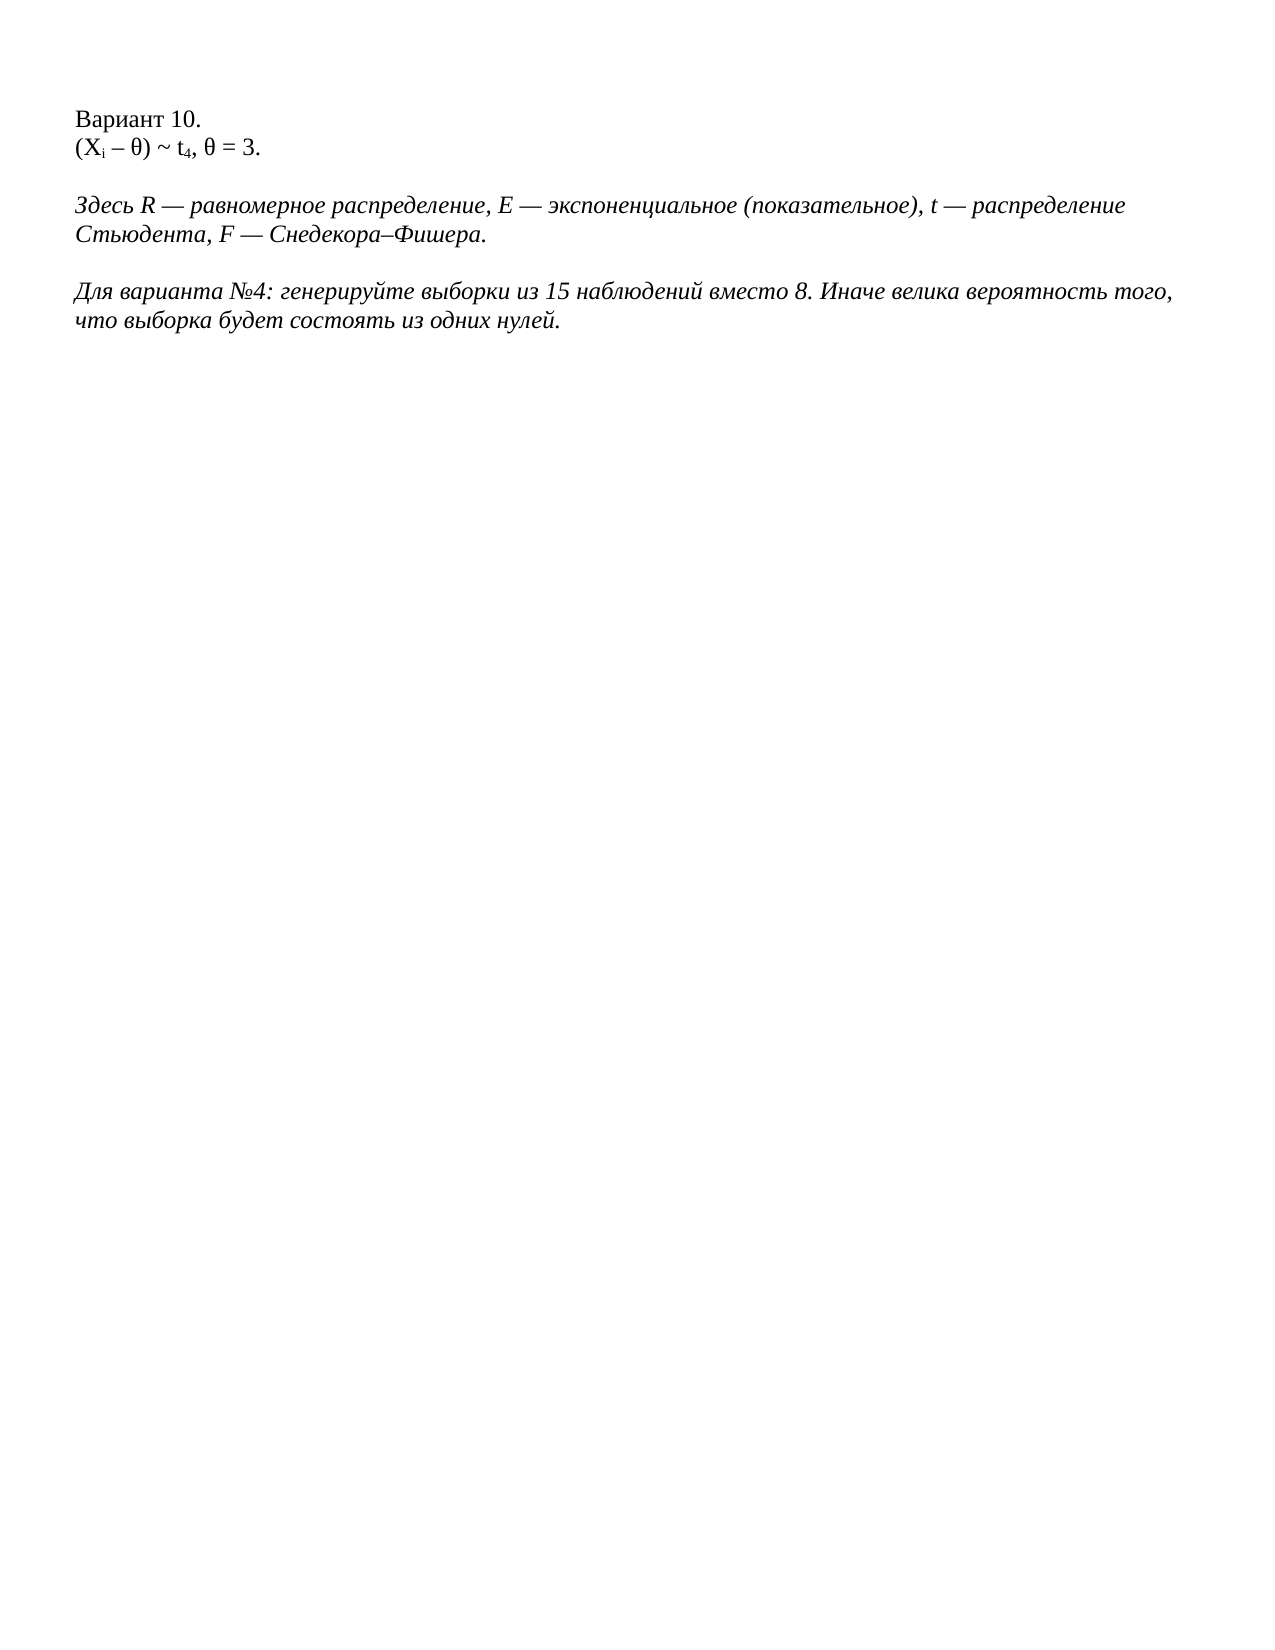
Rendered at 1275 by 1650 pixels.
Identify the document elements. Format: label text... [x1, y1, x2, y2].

text Вариант 10. [75, 104, 1200, 132]
text Здесь R — равномерное распределение, E — экспоненциальное (показательное), t — распределение Стьюдента, F — Снедекора–Фишера. [75, 190, 1200, 247]
text (Xi – θ) ~ t4, θ = 3. [75, 132, 1200, 161]
text Для варианта №4: генерируйте выборки из 15 наблюдений вместо 8. Иначе велика вероятность того, что выборка будет состоять из одних нулей. [75, 276, 1200, 334]
